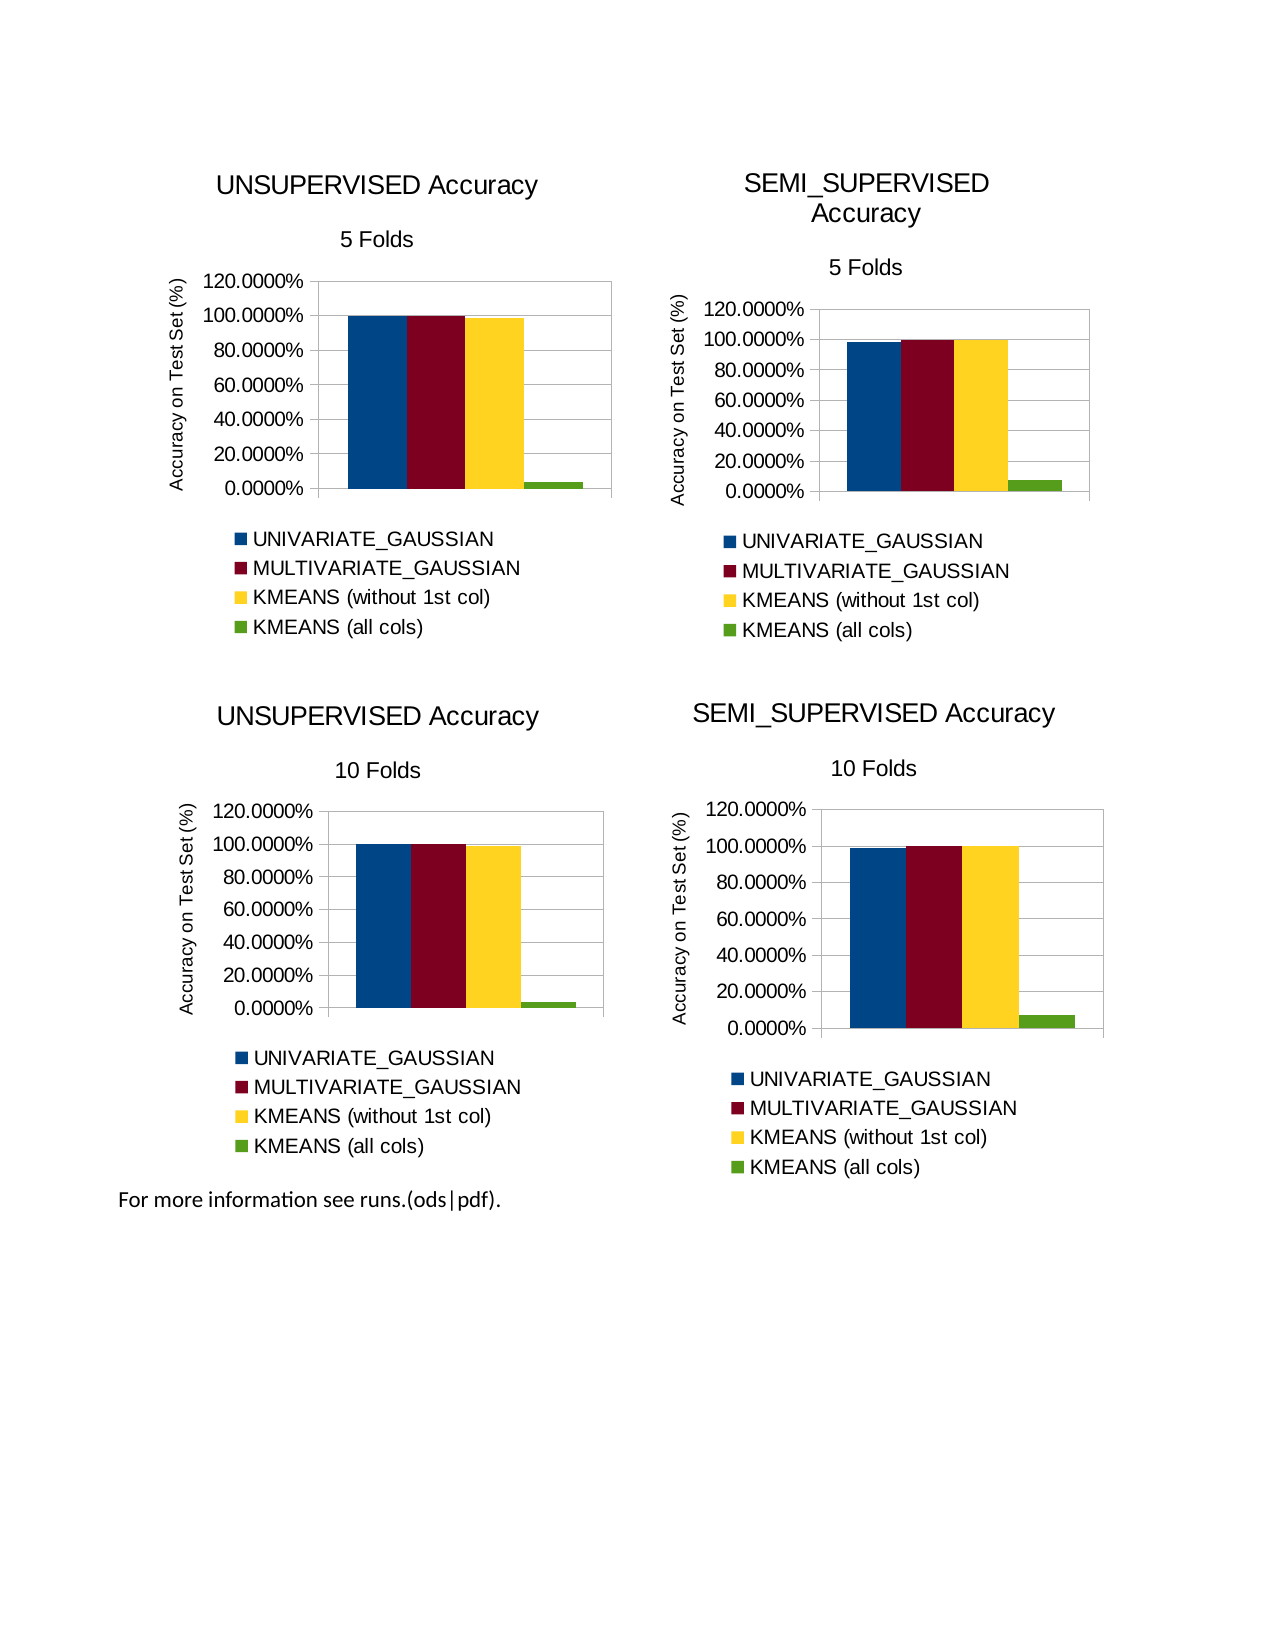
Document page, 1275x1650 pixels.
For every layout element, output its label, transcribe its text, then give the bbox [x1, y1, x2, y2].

text For more information see runs.(ods|pdf). [118, 118, 637, 1213]
